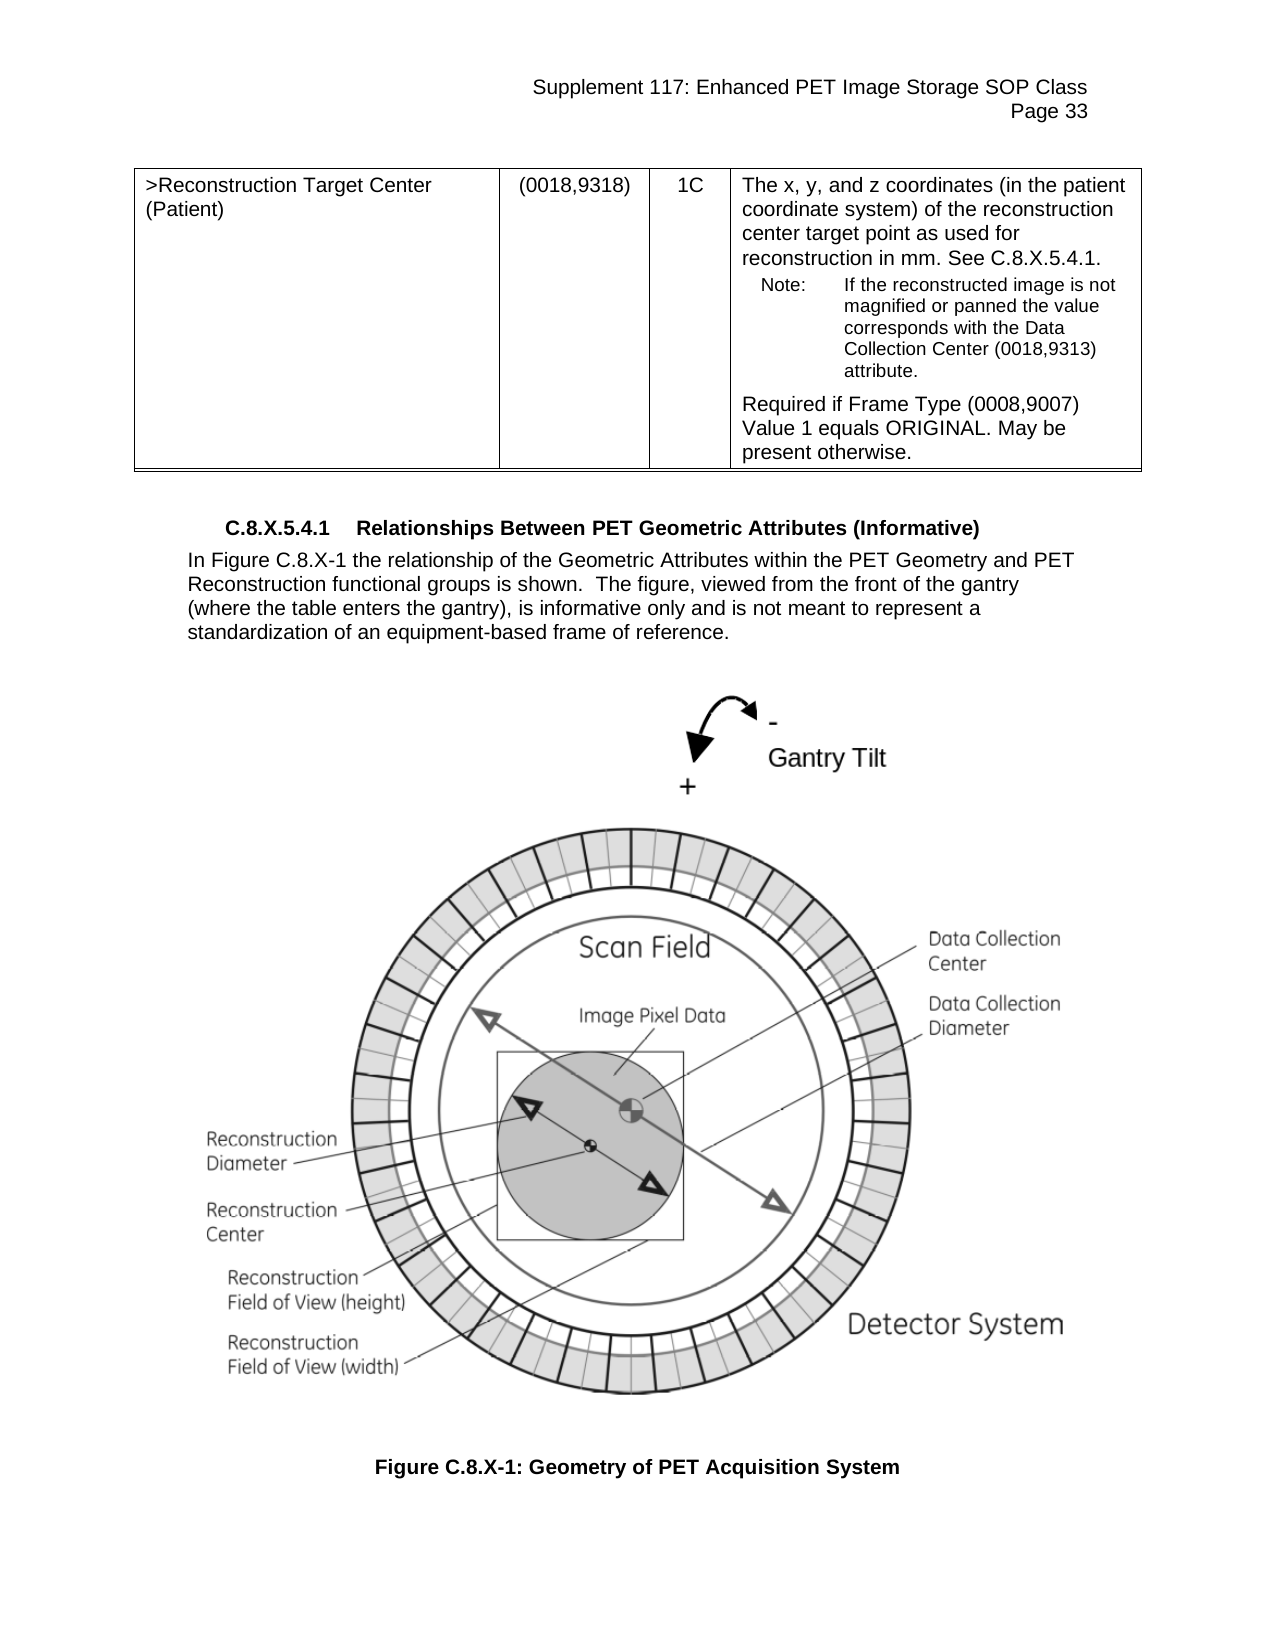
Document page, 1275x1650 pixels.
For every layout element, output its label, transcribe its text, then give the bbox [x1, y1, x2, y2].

table_cell (0018,9318) [500, 169, 649, 468]
table_cell 1C [650, 169, 730, 468]
title Figure C.8.X-1: Geometry of PET Acquisition System [187, 1455, 1088, 1479]
text In Figure C.8.X-1 the relationship of the Geometric Attributes within the PET Geometry and PET Reconstruction functional groups is shown. The figure, viewed from the front of the gantry (where the table enters the gantry), is informative only and is not meant to represent a standardization of an equipment-based frame of reference. [187, 548, 1088, 644]
table_cell The x, y, and z coordinates (in the patient coordinate system) of the reconstruction center target point as used for reconstruction in mm. See C.8.X.5.4.1. Note: If the reconstructed image is not magnified or panned the value corresponds with the Data Collection Center (0018,9313) attribute. Required if Frame Type (0008,9007) Value 1 equals ORIGINAL. May be present otherwise. [731, 169, 1141, 468]
table_cell >Reconstruction Target Center (Patient) [135, 169, 499, 468]
subtitle C.8.X.5.4.1 Relationships Between PET Geometric Attributes (Informative) [187, 515, 1088, 539]
